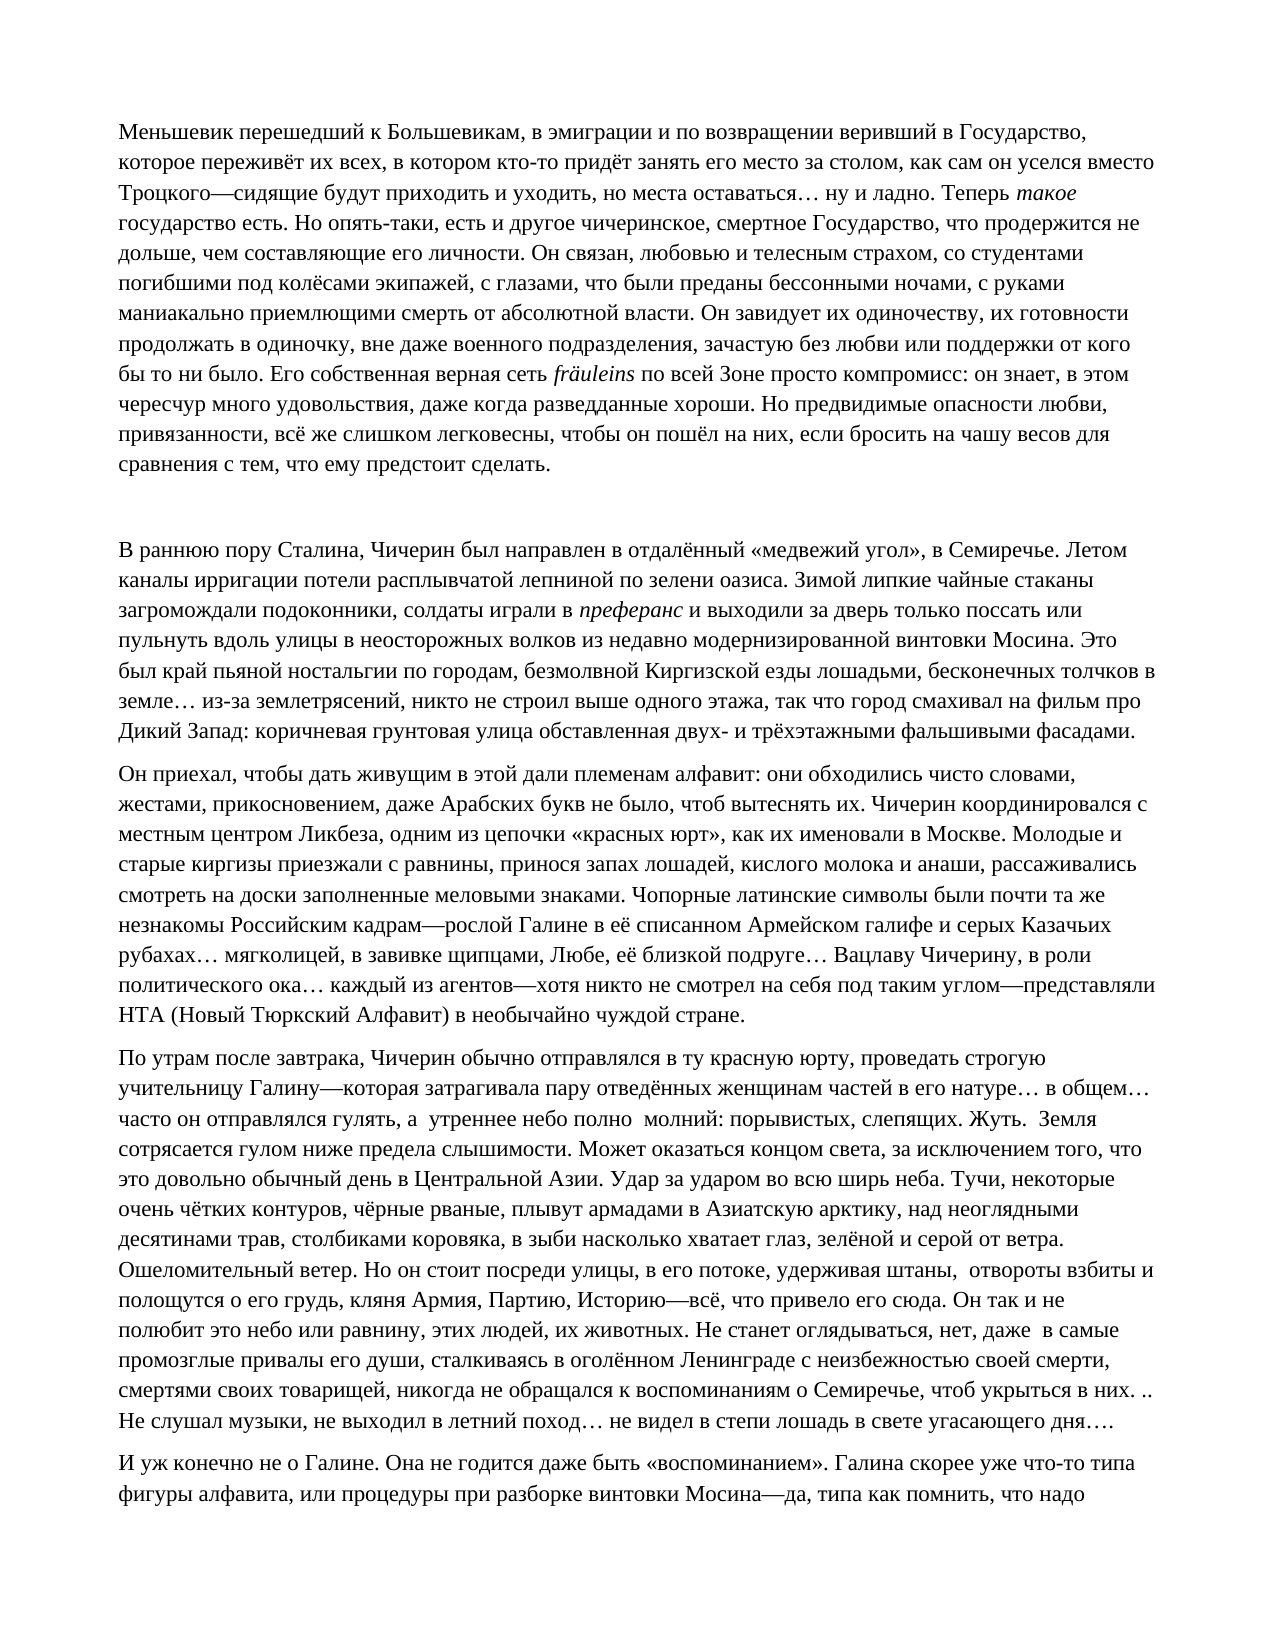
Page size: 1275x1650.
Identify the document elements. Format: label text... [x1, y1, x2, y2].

text Меньшевик перешедший к Большевикам, в эмиграции и по возвращении веривший в Государство, которое переживёт их всех, в котором кто-то придёт занять его место за столом, как сам он уселся вместо Троцкого—сидящие будут приходить и уходить, но места оставаться… ну и ладно. Теперь такое государство есть. Но опять-таки, есть и другое чичеринское, смертное Государство, что продержится не дольше, чем составляющие его личности. Он связан, любовью и телесным страхом, со студентами погибшими под колёсами экипажей, с глазами, что были преданы бессонными ночами, с руками маниакально приемлющими смерть от абсолютной власти. Он завидует их одиночеству, их готовности продолжать в одиночку, вне даже военного подразделения, зачастую без любви или поддержки от кого бы то ни было. Его собственная верная сеть fräuleins по всей Зоне просто компромисс: он знает, в этом чересчур много удовольствия, даже когда разведданные хороши. Но предвидимые опасности любви, привязанности, всё же слишком легковесны, чтобы он пошёл на них, если бросить на чашу весов для сравнения с тем, что ему предстоит сделать. [118, 118, 1157, 477]
text Он приехал, чтобы дать живущим в этой дали племенам алфавит: они обходились чисто словами, жестами, прикосновением, даже Арабских букв не было, чтоб вытеснять их. Чичерин координировался с местным центром Ликбеза, одним из цепочки «красных юрт», как их именовали в Москве. Молодые и старые киргизы приезжали с равнины, принося запах лошадей, кислого молока и анаши, рассаживались смотреть на доски заполненные меловыми знаками. Чопорные латинские символы были почти та же незнакомы Российским кадрам—рослой Галине в её списанном Армейском галифе и серых Казачьих рубахах… мягколицей, в завивке щипцами, Любе, её близкой подруге… Вацлаву Чичерину, в роли политического ока… каждый из агентов—хотя никто не смотрел на себя под таким углом—представляли НТА (Новый Тюркский Алфавит) в необычайно чуждой стране. [118, 760, 1157, 1028]
text В раннюю пору Сталина, Чичерин был направлен в отдалённый «медвежий угол», в Семиречье. Летом каналы ирригации потели расплывчатой лепниной по зелени оазиса. Зимой липкие чайные стаканы загромождали подоконники, солдаты играли в преферанс и выходили за дверь только поссать или пульнуть вдоль улицы в неосторожных волков из недавно модернизированной винтовки Мосина. Это был край пьяной ностальгии по городам, безмолвной Киргизской езды лошадьми, бесконечных толчков в земле… из-за землетрясений, никто не строил выше одного этажа, так что город смахивал на фильм про Дикий Запад: коричневая грунтовая улица обставленная двух- и трёхэтажными фальшивыми фасадами. [118, 536, 1157, 743]
text И уж конечно не о Галине. Она не годится даже быть «воспоминанием». Галина скорее уже что-то типа фигуры алфавита, или процедуры при разборке винтовки Мосина—да, типа как помнить, что надо [118, 1449, 1157, 1506]
text По утрам после завтрака, Чичерин обычно отправлялся в ту красную юрту, проведать строгую учительницу Галину—которая затрагивала пару отведённых женщинам частей в его натуре… в общем… часто он отправлялся гулять, а утреннее небо полно молний: порывистых, слепящих. Жуть. Земля сотрясается гулом ниже предела слышимости. Может оказаться концом света, за исключением того, что это довольно обычный день в Центральной Азии. Удар за ударом во всю ширь неба. Тучи, некоторые очень чётких контуров, чёрные рваные, плывут армадами в Азиатскую арктику, над неоглядными десятинами трав, столбиками коровяка, в зыби насколько хватает глаз, зелёной и серой от ветра. Ошеломительный ветер. Но он стоит посреди улицы, в его потоке, удерживая штаны, отвороты взбиты и полощутся о его грудь, кляня Армия, Партию, Историю—всё, что привело его сюда. Он так и не полюбит это небо или равнину, этих людей, их животных. Не станет оглядываться, нет, даже в самые промозглые привалы его души, сталкиваясь в оголённом Ленинграде с неизбежностью своей смерти, смертями своих товарищей, никогда не обращался к воспоминаниям о Семиречье, чтоб укрыться в них. .. Не слушал музыки, не выходил в летний поход… не видел в степи лошадь в свете угасающего дня…. [118, 1044, 1157, 1433]
